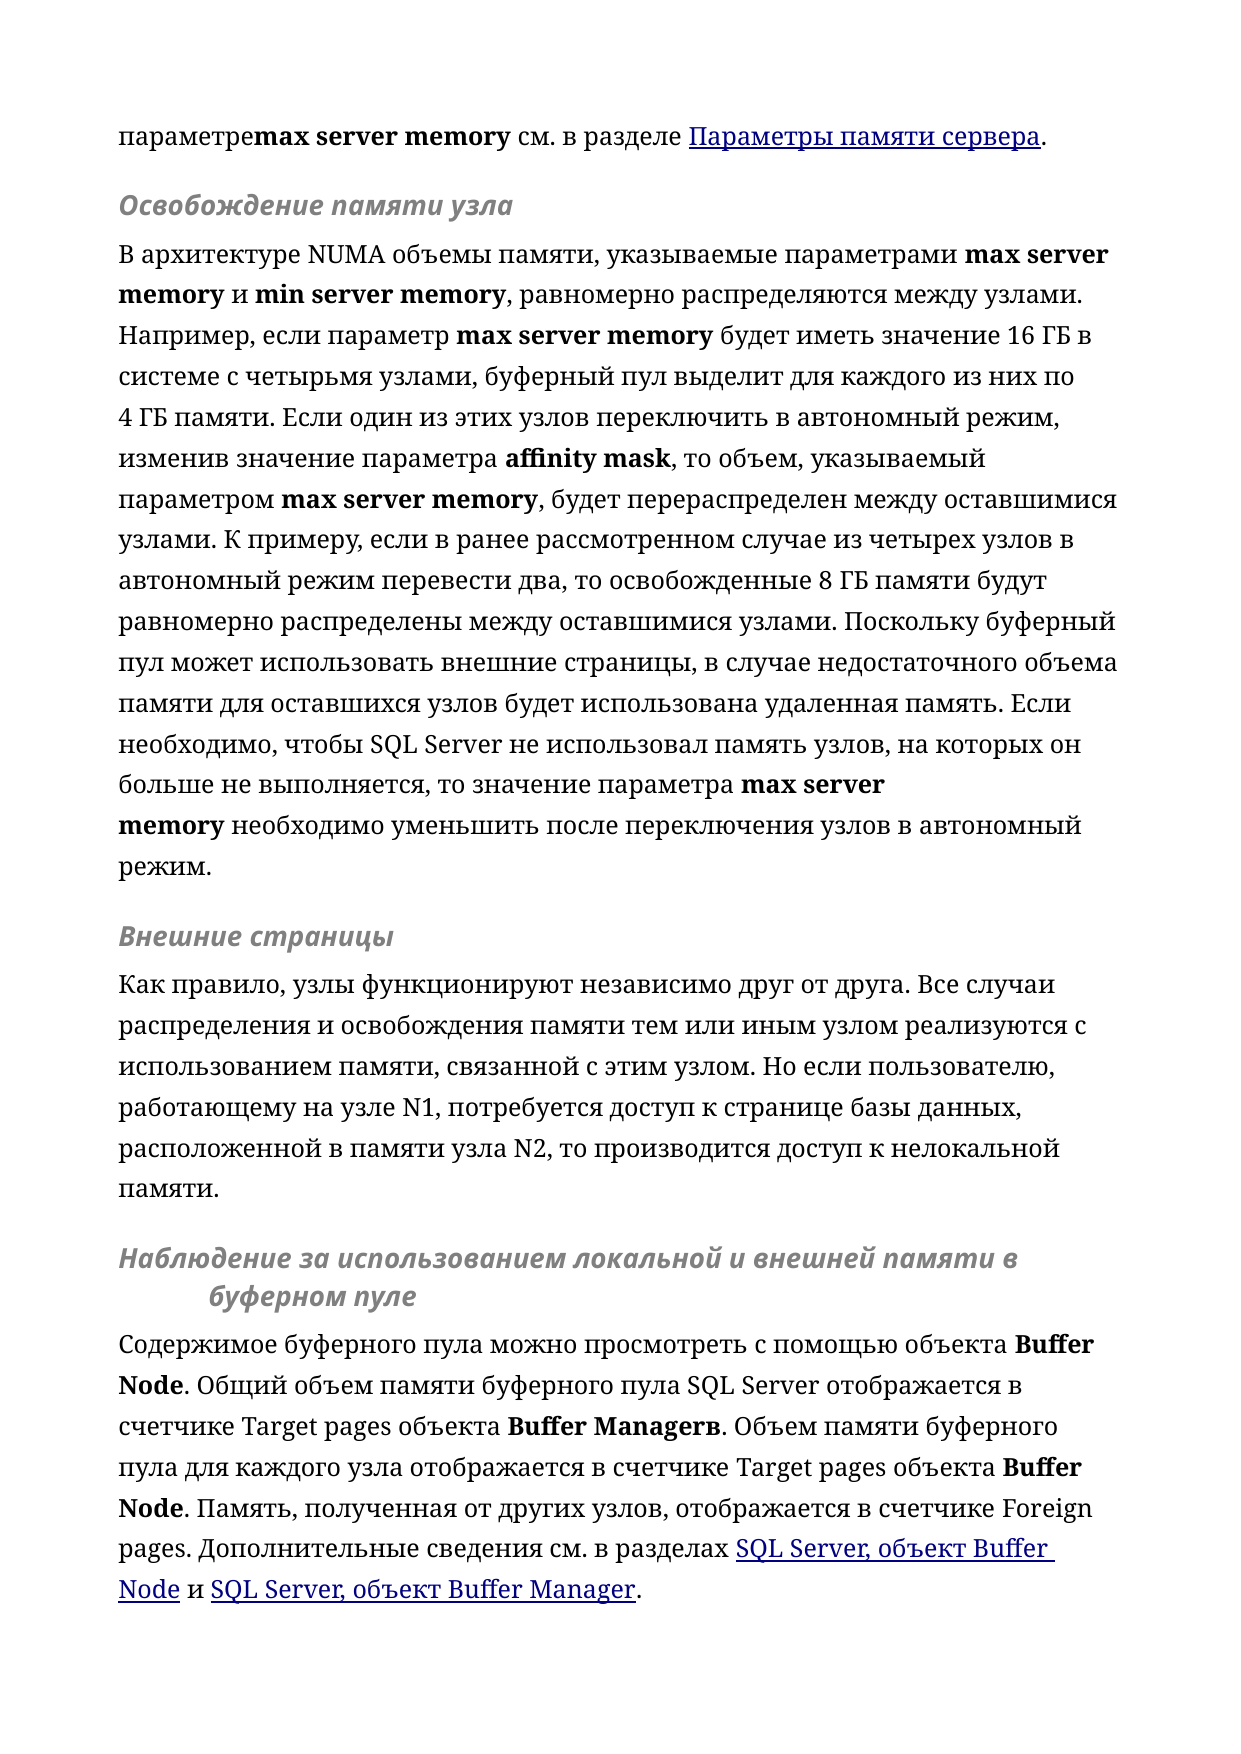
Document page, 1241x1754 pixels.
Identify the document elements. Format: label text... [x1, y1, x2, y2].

text Как правило, узлы функционируют независимо друг от друга. Все случаи распределения и освобождения памяти тем или иным узлом реализуются с использованием памяти, связанной с этим узлом. Но если пользователю, работающему на узле N1, потребуется доступ к странице базы данных, расположенной в памяти узла N2, то производится доступ к нелокальной памяти. [118, 967, 1122, 1205]
text Содержимое буферного пула можно просмотреть с помощью объекта Buffer Node. Общий объем памяти буферного пула SQL Server отображается в счетчике Target pages объекта Buffer Managerв. Объем памяти буферного пула для каждого узла отображается в счетчике Target pages объекта Buffer Node. Память, полученная от других узлов, отображается в счетчике Foreign pages. Дополнительные сведения см. в разделах SQL Server, объект Buffer Node и SQL Server, объект Buffer Manager. [118, 1327, 1122, 1606]
text В архитектуре NUMA объемы памяти, указываемые параметрами max server memory и min server memory, равномерно распределяются между узлами. Например, если параметр max server memory будет иметь значение 16 ГБ в системе с четырьмя узлами, буферный пул выделит для каждого из них по 4 ГБ памяти. Если один из этих узлов переключить в автономный режим, изменив значение параметра affinity mask, то объем, указываемый параметром max server memory, будет перераспределен между оставшимися узлами. К примеру, если в ранее рассмотренном случае из четырех узлов в автономный режим перевести два, то освобожденные 8 ГБ памяти будут равномерно распределены между оставшимися узлами. Поскольку буферный пул может использовать внешние страницы, в случае недостаточного объема памяти для оставшихся узлов будет использована удаленная память. Если необходимо, чтобы SQL Server не использовал память узлов, на которых он больше не выполняется, то значение параметра max server memory необходимо уменьшить после переключения узлов в автономный режим. [118, 236, 1122, 883]
subtitle Наблюдение за использованием локальной и внешней памяти в буферном пуле [118, 1239, 1122, 1314]
subtitle Освобождение памяти узла [118, 186, 1122, 224]
text параметреmax server memory см. в разделе Параметры памяти сервера. [118, 118, 1122, 152]
subtitle Внешние страницы [118, 917, 1122, 954]
